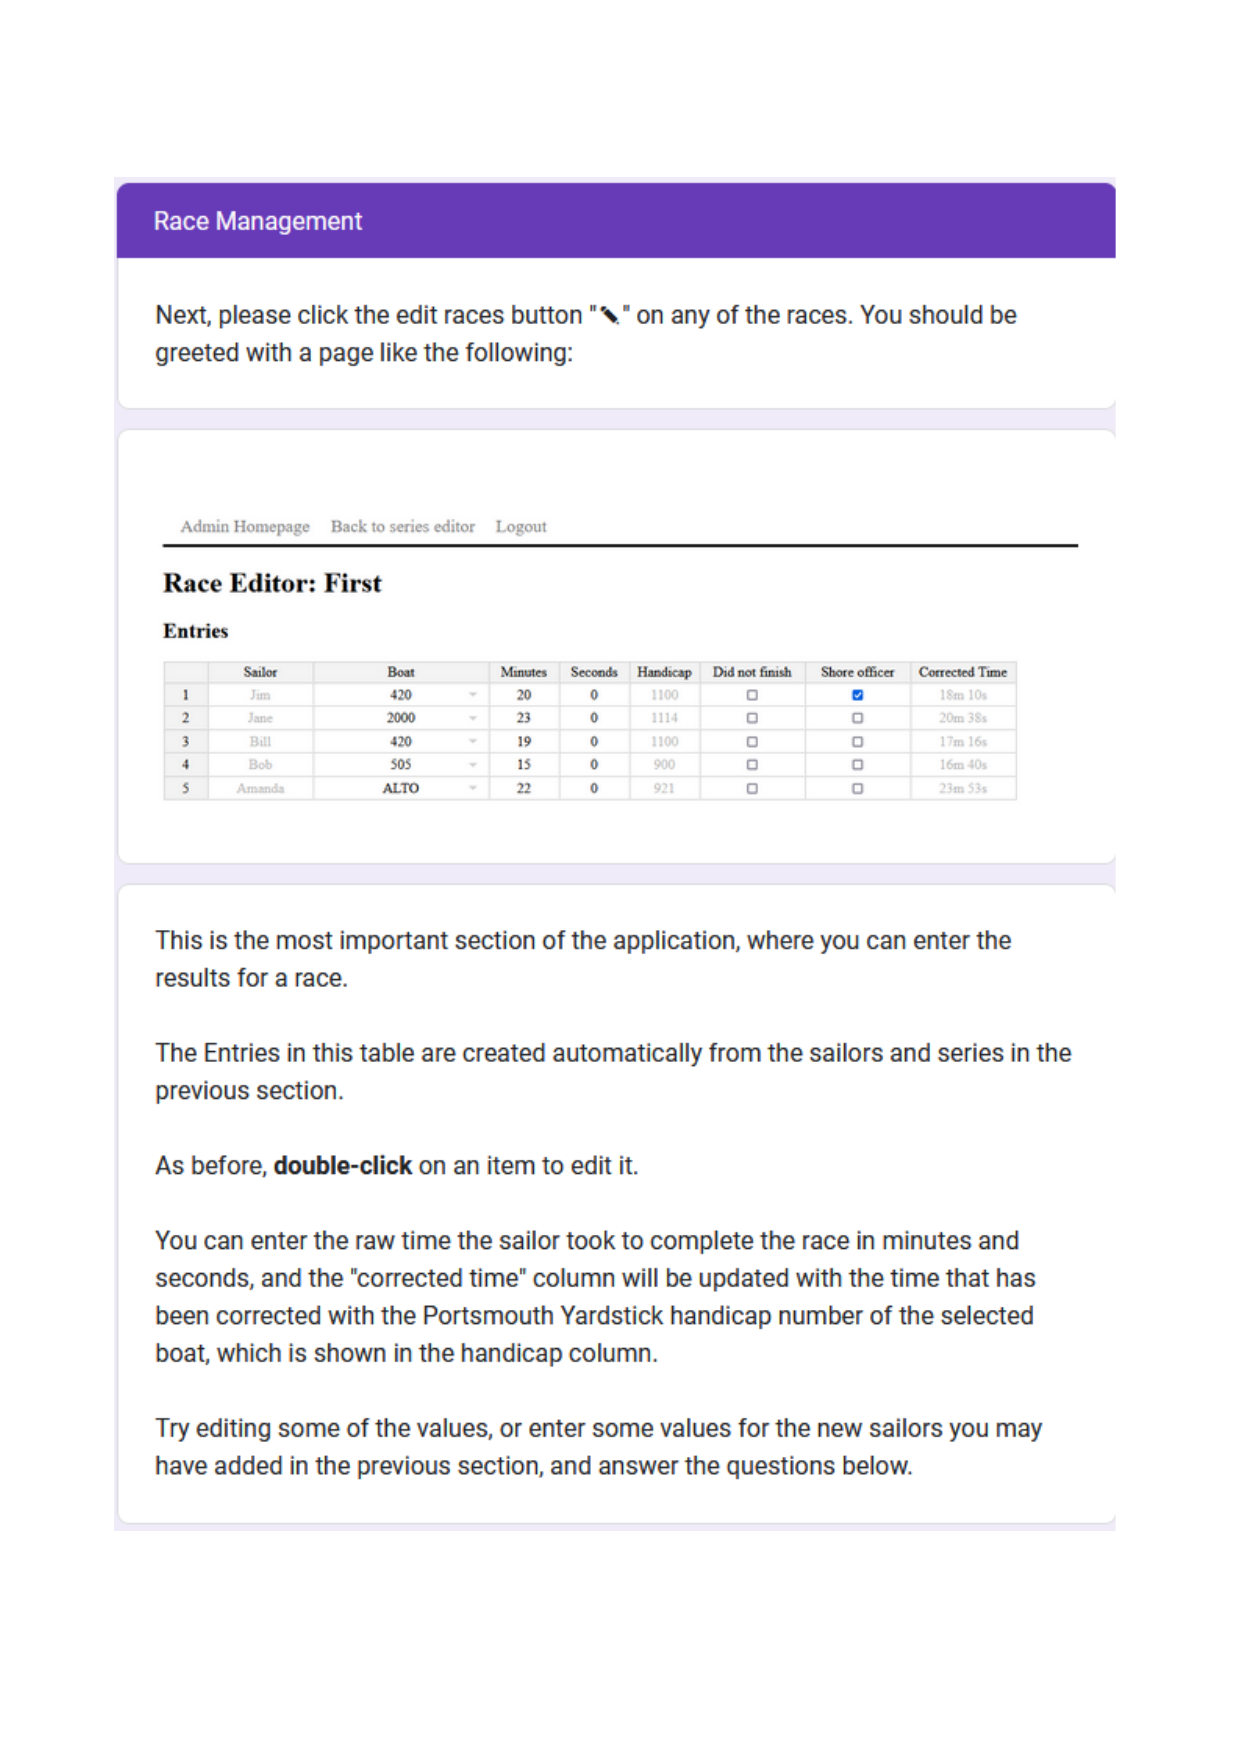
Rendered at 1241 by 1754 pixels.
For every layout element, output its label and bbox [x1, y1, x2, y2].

picture [114, 177, 1116, 1531]
